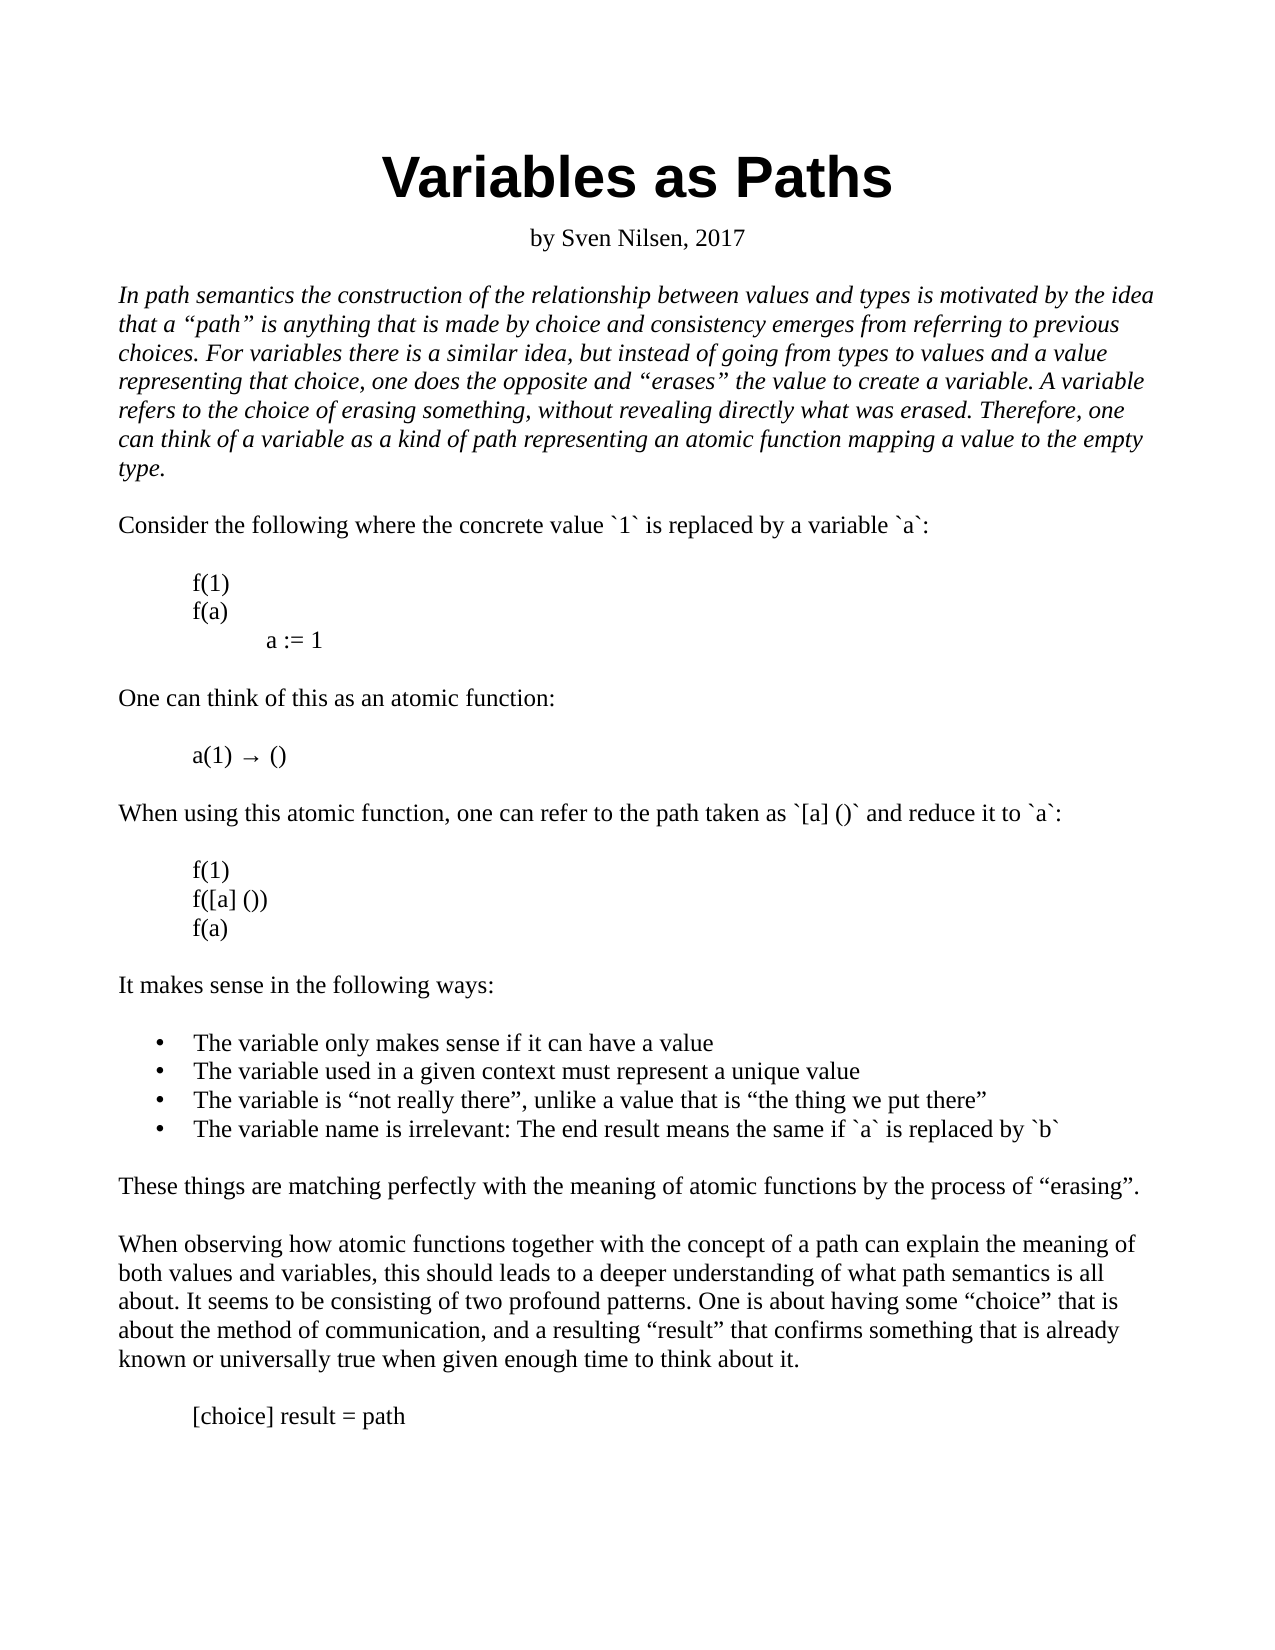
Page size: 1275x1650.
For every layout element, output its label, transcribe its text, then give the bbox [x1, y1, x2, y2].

text In path semantics the construction of the relationship between values and types is motivated by the idea that a “path” is anything that is made by choice and consistency emerges from referring to previous choices. For variables there is a similar idea, but instead of going from types to values and a value representing that choice, one does the opposite and “erases” the value to create a variable. A variable refers to the choice of erasing something, without revealing directly what was erased. Therefore, one can think of a variable as a kind of path representing an atomic function mapping a value to the empty type. [118, 280, 1157, 481]
text These things are matching perfectly with the meaning of atomic functions by the process of “erasing”. [118, 1171, 1157, 1200]
text f(a) [118, 596, 1157, 625]
text f(1) [118, 855, 1157, 884]
list The variable is “not really there”, unlike a value that is “the thing we put there” [156, 1085, 1157, 1114]
text When using this atomic function, one can refer to the path taken as `[a] ()` and reduce it to `a`: [118, 798, 1157, 826]
text a := 1 [118, 625, 1157, 654]
text [choice] result = path [118, 1401, 1157, 1430]
text f(1) [118, 568, 1157, 596]
list The variable used in a given context must represent a unique value [156, 1056, 1157, 1085]
text f(a) [118, 913, 1157, 941]
text a(1) → () [118, 740, 1157, 769]
list The variable only makes sense if it can have a value [156, 1028, 1157, 1056]
text by Sven Nilsen, 2017 [118, 223, 1157, 251]
title Variables as Paths [118, 143, 1157, 210]
text One can think of this as an atomic function: [118, 683, 1157, 711]
text It makes sense in the following ways: [118, 970, 1157, 999]
list The variable name is irrelevant: The end result means the same if `a` is replaced by `b` [156, 1114, 1157, 1143]
text f([a] ()) [118, 884, 1157, 913]
text When observing how atomic functions together with the concept of a path can explain the meaning of both values and variables, this should leads to a deeper understanding of what path semantics is all about. It seems to be consisting of two profound patterns. One is about having some “choice” that is about the method of communication, and a resulting “result” that confirms something that is already known or universally true when given enough time to think about it. [118, 1229, 1157, 1373]
text Consider the following where the concrete value `1` is replaced by a variable `a`: [118, 510, 1157, 539]
